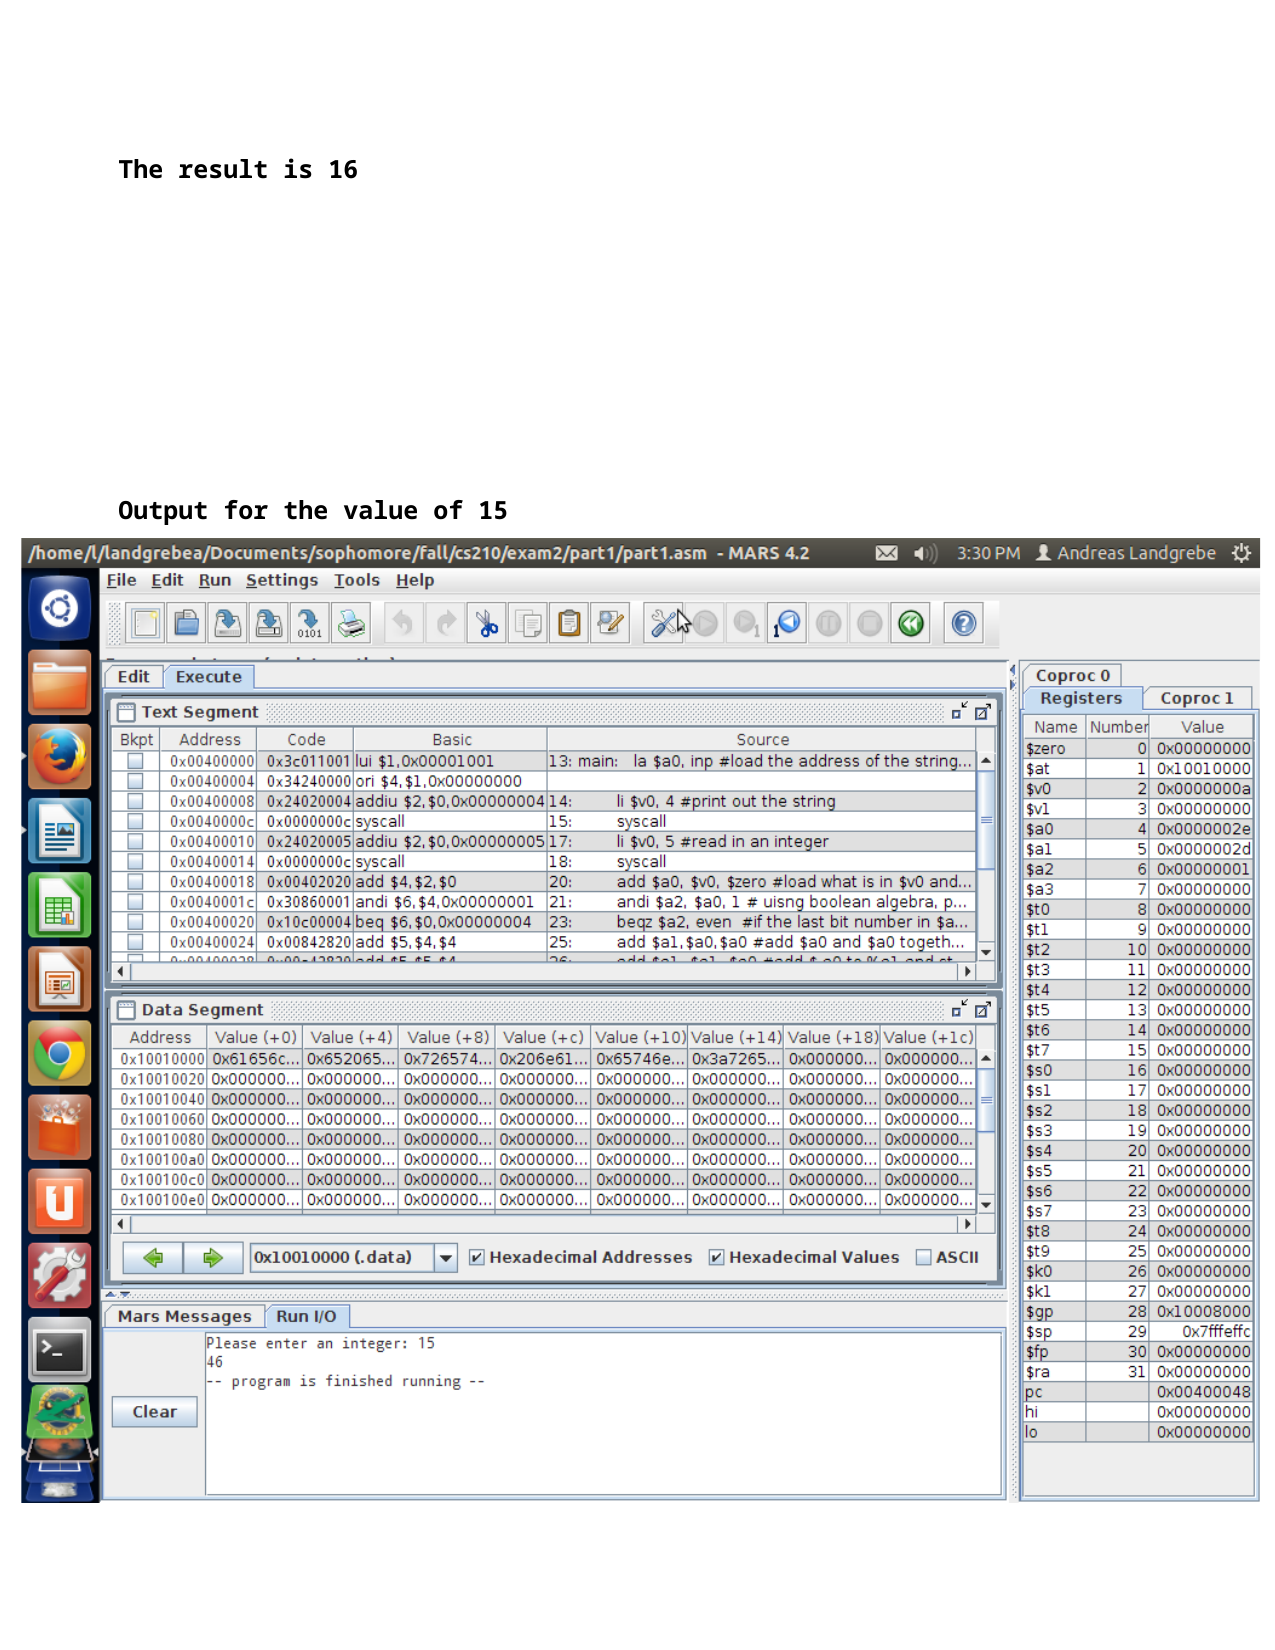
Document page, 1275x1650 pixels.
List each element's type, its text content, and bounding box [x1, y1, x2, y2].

text The result is 16 [118, 152, 1157, 186]
picture [21, 538, 1260, 1503]
text Output for the value of 15 [118, 493, 1157, 527]
